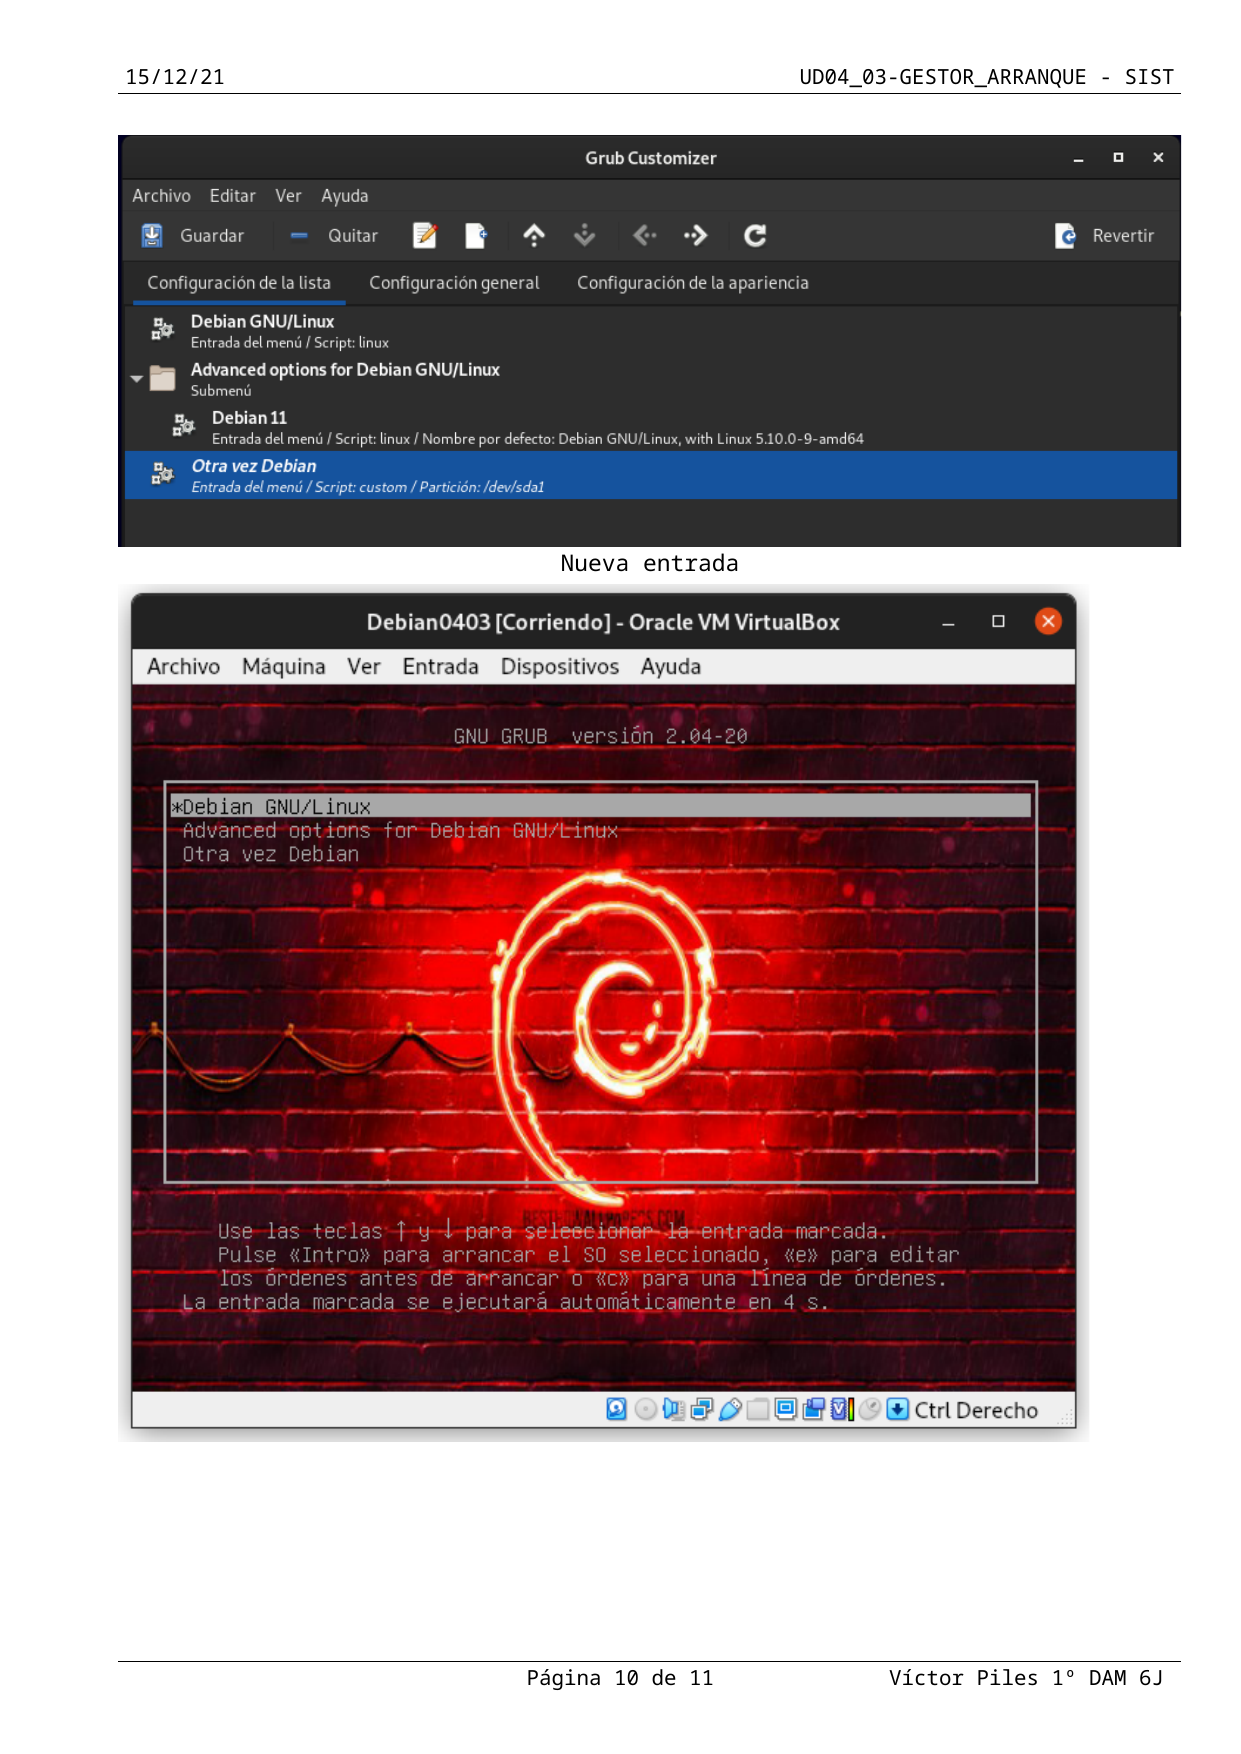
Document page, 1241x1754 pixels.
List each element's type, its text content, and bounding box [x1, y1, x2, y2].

text Nueva entrada [118, 547, 1181, 578]
picture [118, 135, 1182, 547]
picture [118, 584, 1090, 1442]
